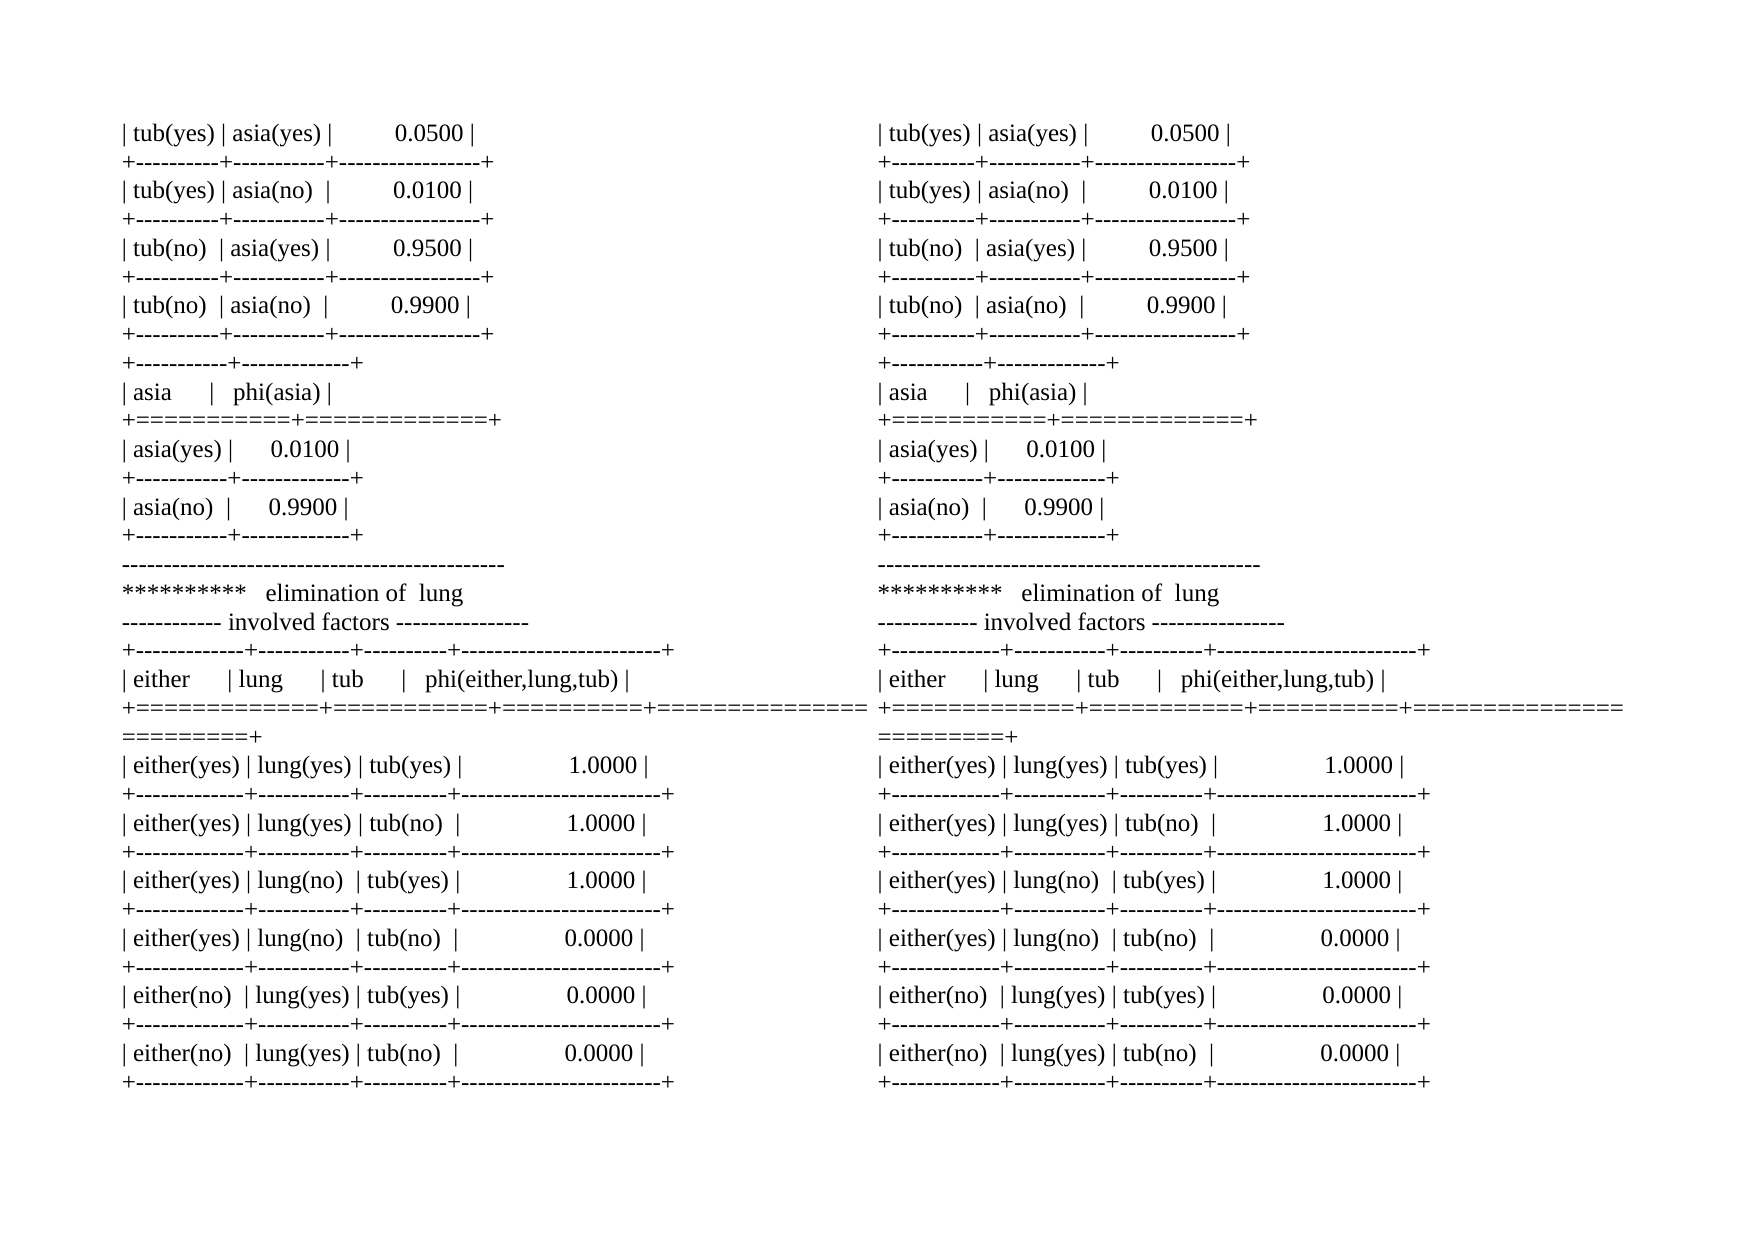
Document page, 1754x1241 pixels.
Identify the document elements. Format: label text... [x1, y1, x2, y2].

table_header | tub(yes) | asia(yes) | 0.0500 | +----------+-----------+-----------------+ | tub(yes) | asia(no) | 0.0100 | +----------+-----------+-----------------+ | tub(no) | asia(yes) | 0.9500 | +----------+-----------+-----------------+ | tub(no) | asia(no) | 0.9900 | +----------+-----------+-----------------+ +-----------+-------------+ | asia | phi(asia) | +===========+=============+ | asia(yes) | 0.0100 | +-----------+-------------+ | asia(no) | 0.9900 | +-----------+-------------+ ---------------------------------------------- ********** elimination of lung ------------ involved factors ---------------- +-------------+-----------+----------+------------------------+ | either | lung | tub | phi(either,lung,tub) | +=============+===========+==========+========================+ | either(yes) | lung(yes) | tub(yes) | 1.0000 | +-------------+-----------+----------+------------------------+ | either(yes) | lung(yes) | tub(no) | 1.0000 | +-------------+-----------+----------+------------------------+ | either(yes) | lung(no) | tub(yes) | 1.0000 | +-------------+-----------+----------+------------------------+ | either(yes) | lung(no) | tub(no) | 0.0000 | +-------------+-----------+----------+------------------------+ | either(no) | lung(yes) | tub(yes) | 0.0000 | +-------------+-----------+----------+------------------------+ | either(no) | lung(yes) | tub(no) | 0.0000 | +-------------+-----------+----------+------------------------+ [878, 118, 1636, 1096]
table_header | tub(yes) | asia(yes) | 0.0500 | +----------+-----------+-----------------+ | tub(yes) | asia(no) | 0.0100 | +----------+-----------+-----------------+ | tub(no) | asia(yes) | 0.9500 | +----------+-----------+-----------------+ | tub(no) | asia(no) | 0.9900 | +----------+-----------+-----------------+ +-----------+-------------+ | asia | phi(asia) | +===========+=============+ | asia(yes) | 0.0100 | +-----------+-------------+ | asia(no) | 0.9900 | +-----------+-------------+ ---------------------------------------------- ********** elimination of lung ------------ involved factors ---------------- +-------------+-----------+----------+------------------------+ | either | lung | tub | phi(either,lung,tub) | +=============+===========+==========+========================+ | either(yes) | lung(yes) | tub(yes) | 1.0000 | +-------------+-----------+----------+------------------------+ | either(yes) | lung(yes) | tub(no) | 1.0000 | +-------------+-----------+----------+------------------------+ | either(yes) | lung(no) | tub(yes) | 1.0000 | +-------------+-----------+----------+------------------------+ | either(yes) | lung(no) | tub(no) | 0.0000 | +-------------+-----------+----------+------------------------+ | either(no) | lung(yes) | tub(yes) | 0.0000 | +-------------+-----------+----------+------------------------+ | either(no) | lung(yes) | tub(no) | 0.0000 | +-------------+-----------+----------+------------------------+ [122, 118, 877, 1096]
